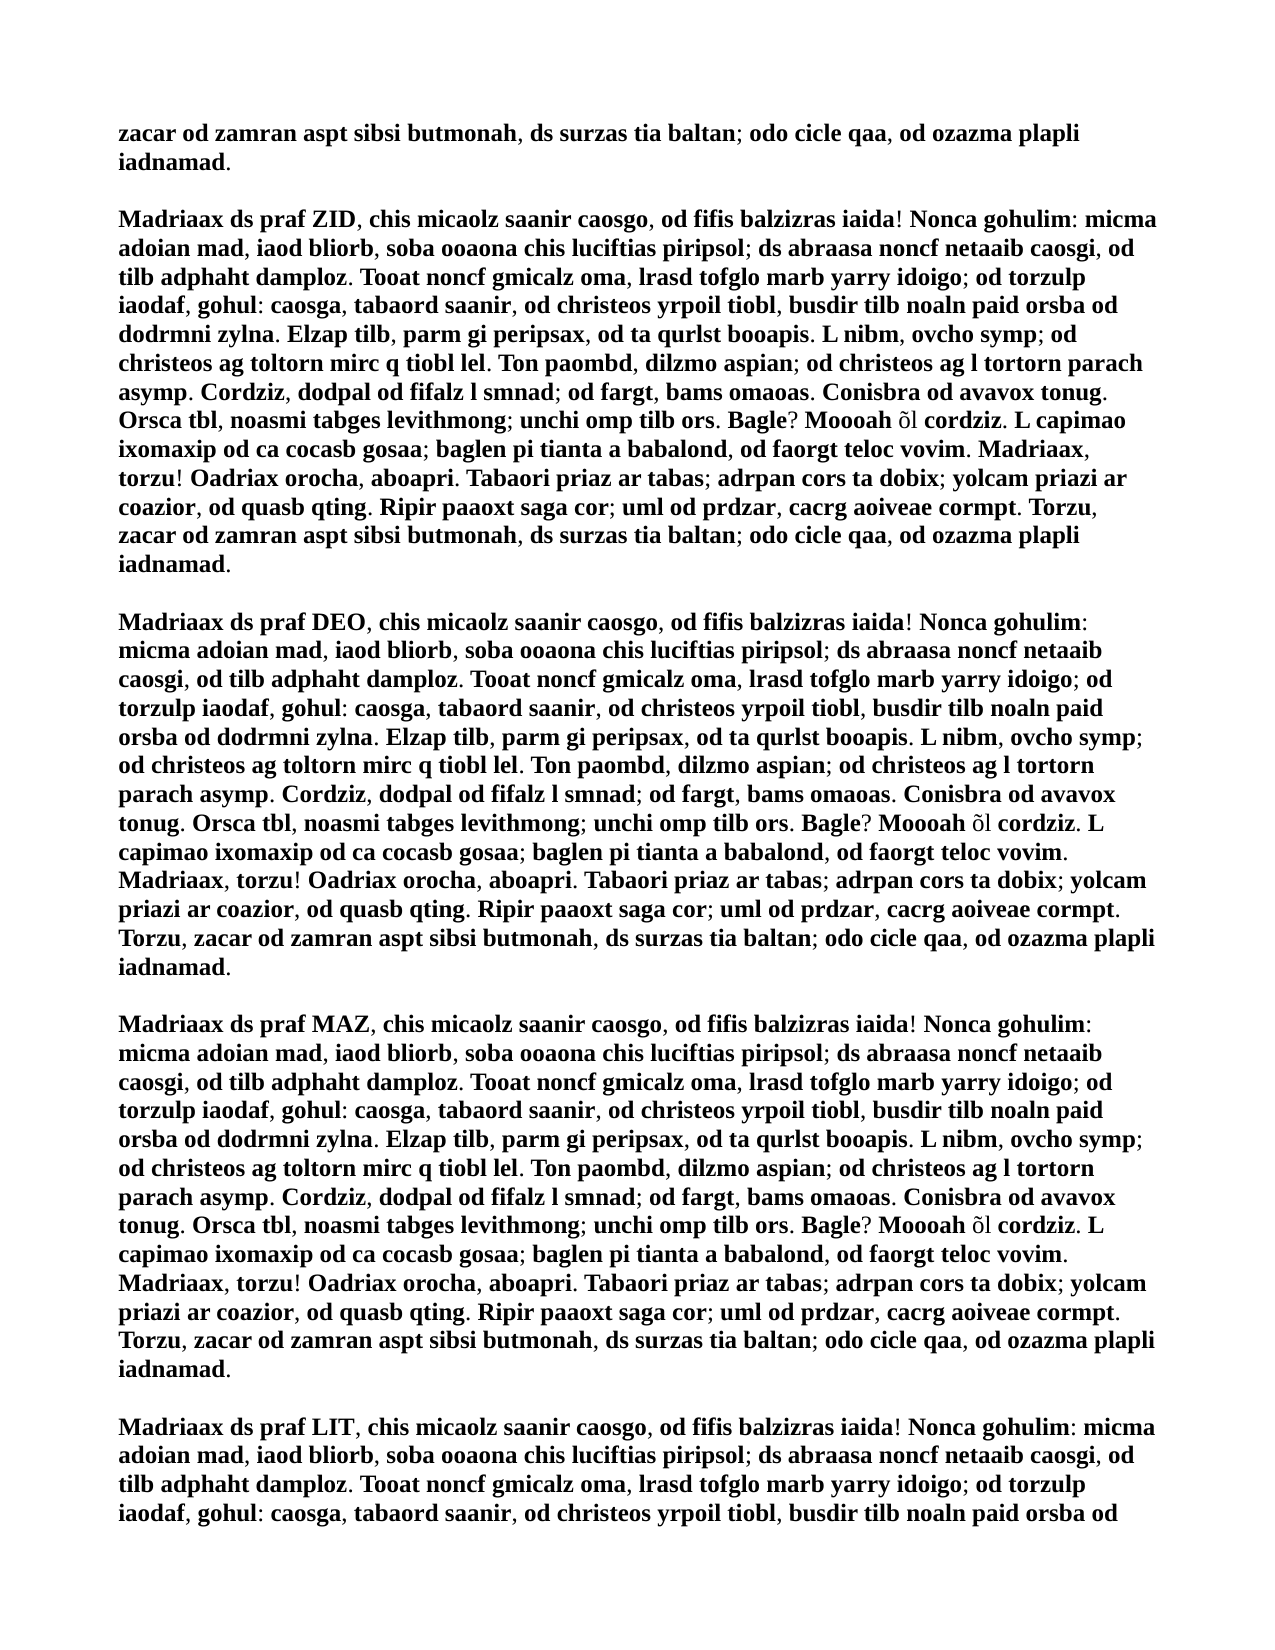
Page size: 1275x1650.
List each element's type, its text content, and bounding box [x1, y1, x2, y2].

text Madriaax ds praf DEO, chis micaolz saanir caosgo, od fifis balzizras iaida! Nonca gohulim: micma adoian mad, iaod bliorb, soba ooaona chis luciftias piripsol; ds abraasa noncf netaaib caosgi, od tilb adphaht damploz. Tooat noncf gmicalz oma, lrasd tofglo marb yarry idoigo; od torzulp iaodaf, gohul: caosga, tabaord saanir, od christeos yrpoil tiobl, busdir tilb noaln paid orsba od dodrmni zylna. Elzap tilb, parm gi peripsax, od ta qurlst booapis. L nibm, ovcho symp; od christeos ag toltorn mirc q tiobl lel. Ton paombd, dilzmo aspian; od christeos ag l tortorn parach asymp. Cordziz, dodpal od fifalz l smnad; od fargt, bams omaoas. Conisbra od avavox tonug. Orsca tbl, noasmi tabges levithmong; unchi omp tilb ors. Bagle? Moooah õl cordziz. L capimao ixomaxip od ca cocasb gosaa; baglen pi tianta a babalond, od faorgt teloc vovim. Madriaax, torzu! Oadriax orocha, aboapri. Tabaori priaz ar tabas; adrpan cors ta dobix; yolcam priazi ar coazior, od quasb qting. Ripir paaoxt saga cor; uml od prdzar, cacrg aoiveae cormpt. Torzu, zacar od zamran aspt sibsi butmonah, ds surzas tia baltan; odo cicle qaa, od ozazma plapli iadnamad. [118, 607, 1157, 981]
text Madriaax ds praf ZID, chis micaolz saanir caosgo, od fifis balzizras iaida! Nonca gohulim: micma adoian mad, iaod bliorb, soba ooaona chis luciftias piripsol; ds abraasa noncf netaaib caosgi, od tilb adphaht damploz. Tooat noncf gmicalz oma, lrasd tofglo marb yarry idoigo; od torzulp iaodaf, gohul: caosga, tabaord saanir, od christeos yrpoil tiobl, busdir tilb noaln paid orsba od dodrmni zylna. Elzap tilb, parm gi peripsax, od ta qurlst booapis. L nibm, ovcho symp; od christeos ag toltorn mirc q tiobl lel. Ton paombd, dilzmo aspian; od christeos ag l tortorn parach asymp. Cordziz, dodpal od fifalz l smnad; od fargt, bams omaoas. Conisbra od avavox tonug. Orsca tbl, noasmi tabges levithmong; unchi omp tilb ors. Bagle? Moooah õl cordziz. L capimao ixomaxip od ca cocasb gosaa; baglen pi tianta a babalond, od faorgt teloc vovim. Madriaax, torzu! Oadriax orocha, aboapri. Tabaori priaz ar tabas; adrpan cors ta dobix; yolcam priazi ar coazior, od quasb qting. Ripir paaoxt saga cor; uml od prdzar, cacrg aoiveae cormpt. Torzu, zacar od zamran aspt sibsi butmonah, ds surzas tia baltan; odo cicle qaa, od ozazma plapli iadnamad. [118, 204, 1157, 578]
text Madriaax ds praf LIT, chis micaolz saanir caosgo, od fifis balzizras iaida! Nonca gohulim: micma adoian mad, iaod bliorb, soba ooaona chis luciftias piripsol; ds abraasa noncf netaaib caosgi, od tilb adphaht damploz. Tooat noncf gmicalz oma, lrasd tofglo marb yarry idoigo; od torzulp iaodaf, gohul: caosga, tabaord saanir, od christeos yrpoil tiobl, busdir tilb noaln paid orsba od [118, 1412, 1157, 1527]
text zacar od zamran aspt sibsi butmonah, ds surzas tia baltan; odo cicle qaa, od ozazma plapli iadnamad. [118, 118, 1157, 176]
text Madriaax ds praf MAZ, chis micaolz saanir caosgo, od fifis balzizras iaida! Nonca gohulim: micma adoian mad, iaod bliorb, soba ooaona chis luciftias piripsol; ds abraasa noncf netaaib caosgi, od tilb adphaht damploz. Tooat noncf gmicalz oma, lrasd tofglo marb yarry idoigo; od torzulp iaodaf, gohul: caosga, tabaord saanir, od christeos yrpoil tiobl, busdir tilb noaln paid orsba od dodrmni zylna. Elzap tilb, parm gi peripsax, od ta qurlst booapis. L nibm, ovcho symp; od christeos ag toltorn mirc q tiobl lel. Ton paombd, dilzmo aspian; od christeos ag l tortorn parach asymp. Cordziz, dodpal od fifalz l smnad; od fargt, bams omaoas. Conisbra od avavox tonug. Orsca tbl, noasmi tabges levithmong; unchi omp tilb ors. Bagle? Moooah õl cordziz. L capimao ixomaxip od ca cocasb gosaa; baglen pi tianta a babalond, od faorgt teloc vovim. Madriaax, torzu! Oadriax orocha, aboapri. Tabaori priaz ar tabas; adrpan cors ta dobix; yolcam priazi ar coazior, od quasb qting. Ripir paaoxt saga cor; uml od prdzar, cacrg aoiveae cormpt. Torzu, zacar od zamran aspt sibsi butmonah, ds surzas tia baltan; odo cicle qaa, od ozazma plapli iadnamad. [118, 1009, 1157, 1383]
